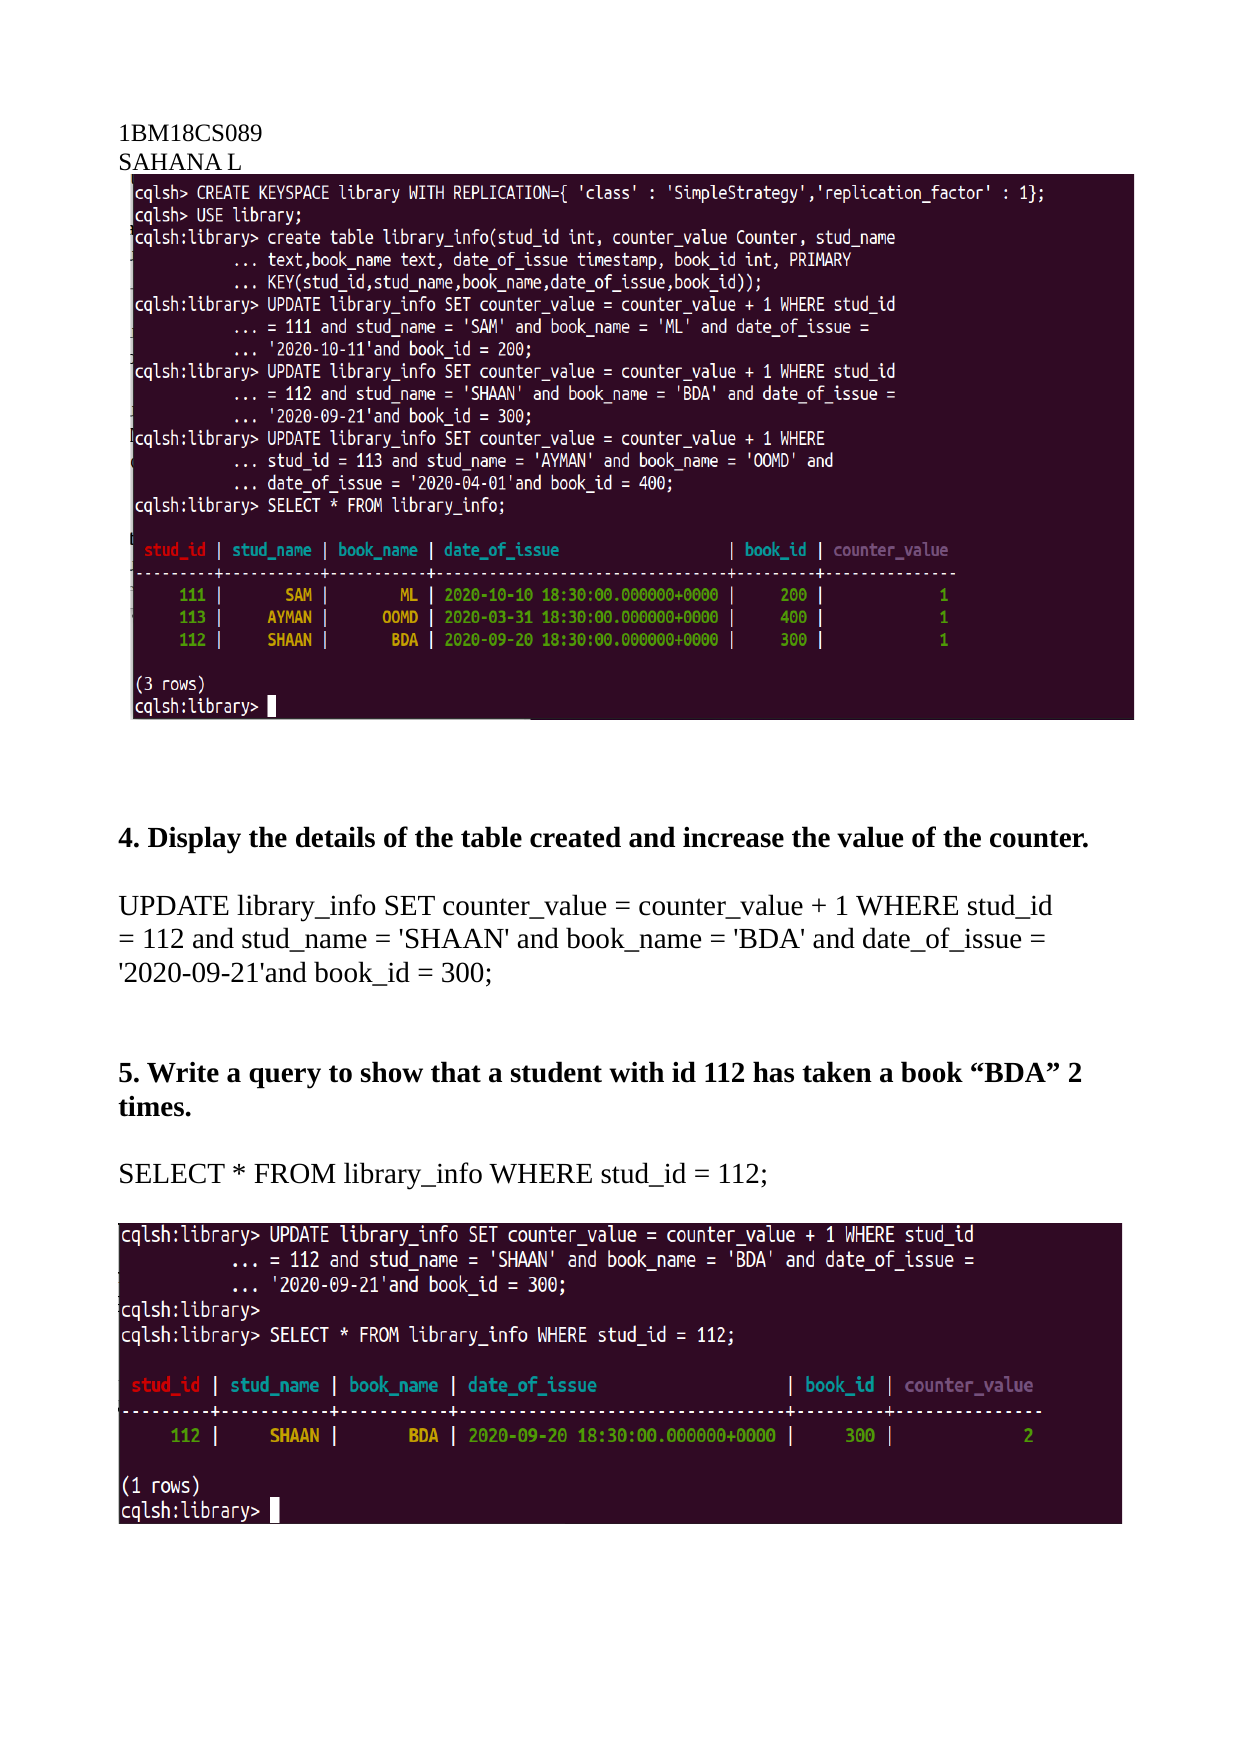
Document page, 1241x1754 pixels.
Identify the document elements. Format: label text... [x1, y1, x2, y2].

text times. [118, 1089, 1122, 1122]
text '2020-09-21'and book_id = 300; [118, 955, 1122, 988]
text = 112 and stud_name = 'SHAAN' and book_name = 'BDA' and date_of_issue = [118, 921, 1122, 955]
text 4. Display the details of the table created and increase the value of the counter. [118, 821, 1122, 854]
text SELECT * FROM library_info WHERE stud_id = 112; [118, 1156, 1122, 1189]
picture [118, 1223, 1123, 1524]
picture [130, 174, 1135, 720]
text UPDATE library_info SET counter_value = counter_value + 1 WHERE stud_id [118, 888, 1122, 921]
text 5. Write a query to show that a student with id 112 has taken a book “BDA” 2 [118, 1055, 1122, 1089]
